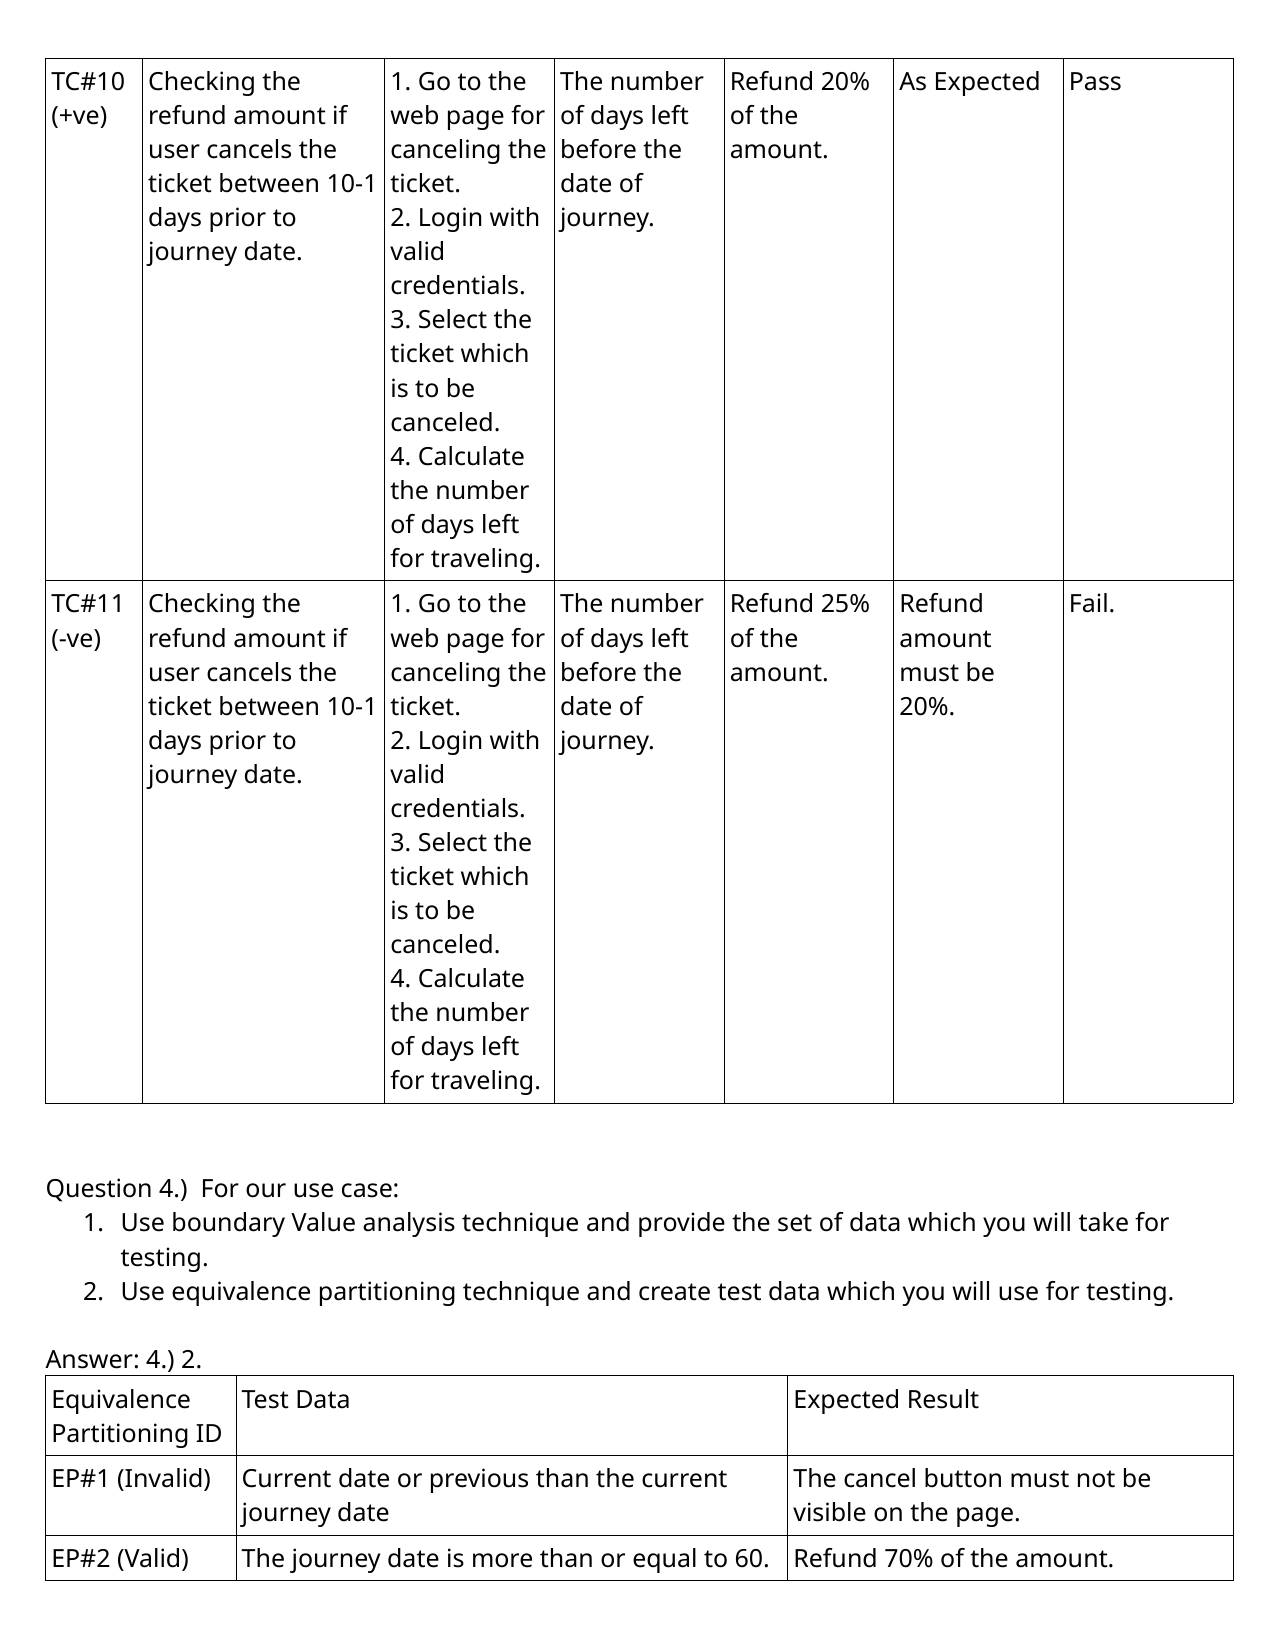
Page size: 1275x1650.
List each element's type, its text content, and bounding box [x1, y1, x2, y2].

table_cell 1. Go to the web page for canceling the ticket. 2. Login with valid credentials. 3. Select the ticket which is to be canceled. 4. Calculate the number of days left for traveling. [385, 59, 554, 580]
table_cell Checking the refund amount if user cancels the ticket between 10-1 days prior to journey date. [143, 581, 384, 1103]
table_cell The cancel button must not be visible on the page. [788, 1456, 1233, 1535]
table_cell Refund 25% of the amount. [725, 581, 893, 1103]
table_cell Refund 70% of the amount. [788, 1536, 1233, 1580]
table_header Expected Result [788, 1376, 1233, 1455]
table_header Test Data [237, 1376, 787, 1455]
table_cell Pass [1064, 59, 1233, 580]
table_cell EP#1 (Invalid) [46, 1456, 236, 1535]
table_cell TC#11 (-ve) [46, 581, 142, 1103]
table_cell The number of days left before the date of journey. [555, 59, 724, 580]
table_header Equivalence Partitioning ID [46, 1376, 236, 1455]
list Use equivalence partitioning technique and create test data which you will use for testing. [83, 1273, 1233, 1341]
text Answer: 4.) 2. [45, 1341, 1233, 1375]
text Question 4.) For our use case: [45, 1137, 1233, 1205]
table_cell Fail. [1064, 581, 1233, 1103]
table_cell Refund amount must be 20%. [894, 581, 1063, 1103]
table_cell Refund 20% of the amount. [725, 59, 893, 580]
list Use boundary Value analysis technique and provide the set of data which you will take for testing. [83, 1205, 1233, 1273]
table_cell As Expected [894, 59, 1063, 580]
table_cell TC#10 (+ve) [46, 59, 142, 580]
table_cell EP#2 (Valid) [46, 1536, 236, 1580]
table_cell Checking the refund amount if user cancels the ticket between 10-1 days prior to journey date. [143, 59, 384, 580]
table_cell 1. Go to the web page for canceling the ticket. 2. Login with valid credentials. 3. Select the ticket which is to be canceled. 4. Calculate the number of days left for traveling. [385, 581, 554, 1103]
table_cell Current date or previous than the current journey date [237, 1456, 787, 1535]
table_cell The journey date is more than or equal to 60. [237, 1536, 787, 1580]
table_cell The number of days left before the date of journey. [555, 581, 724, 1103]
